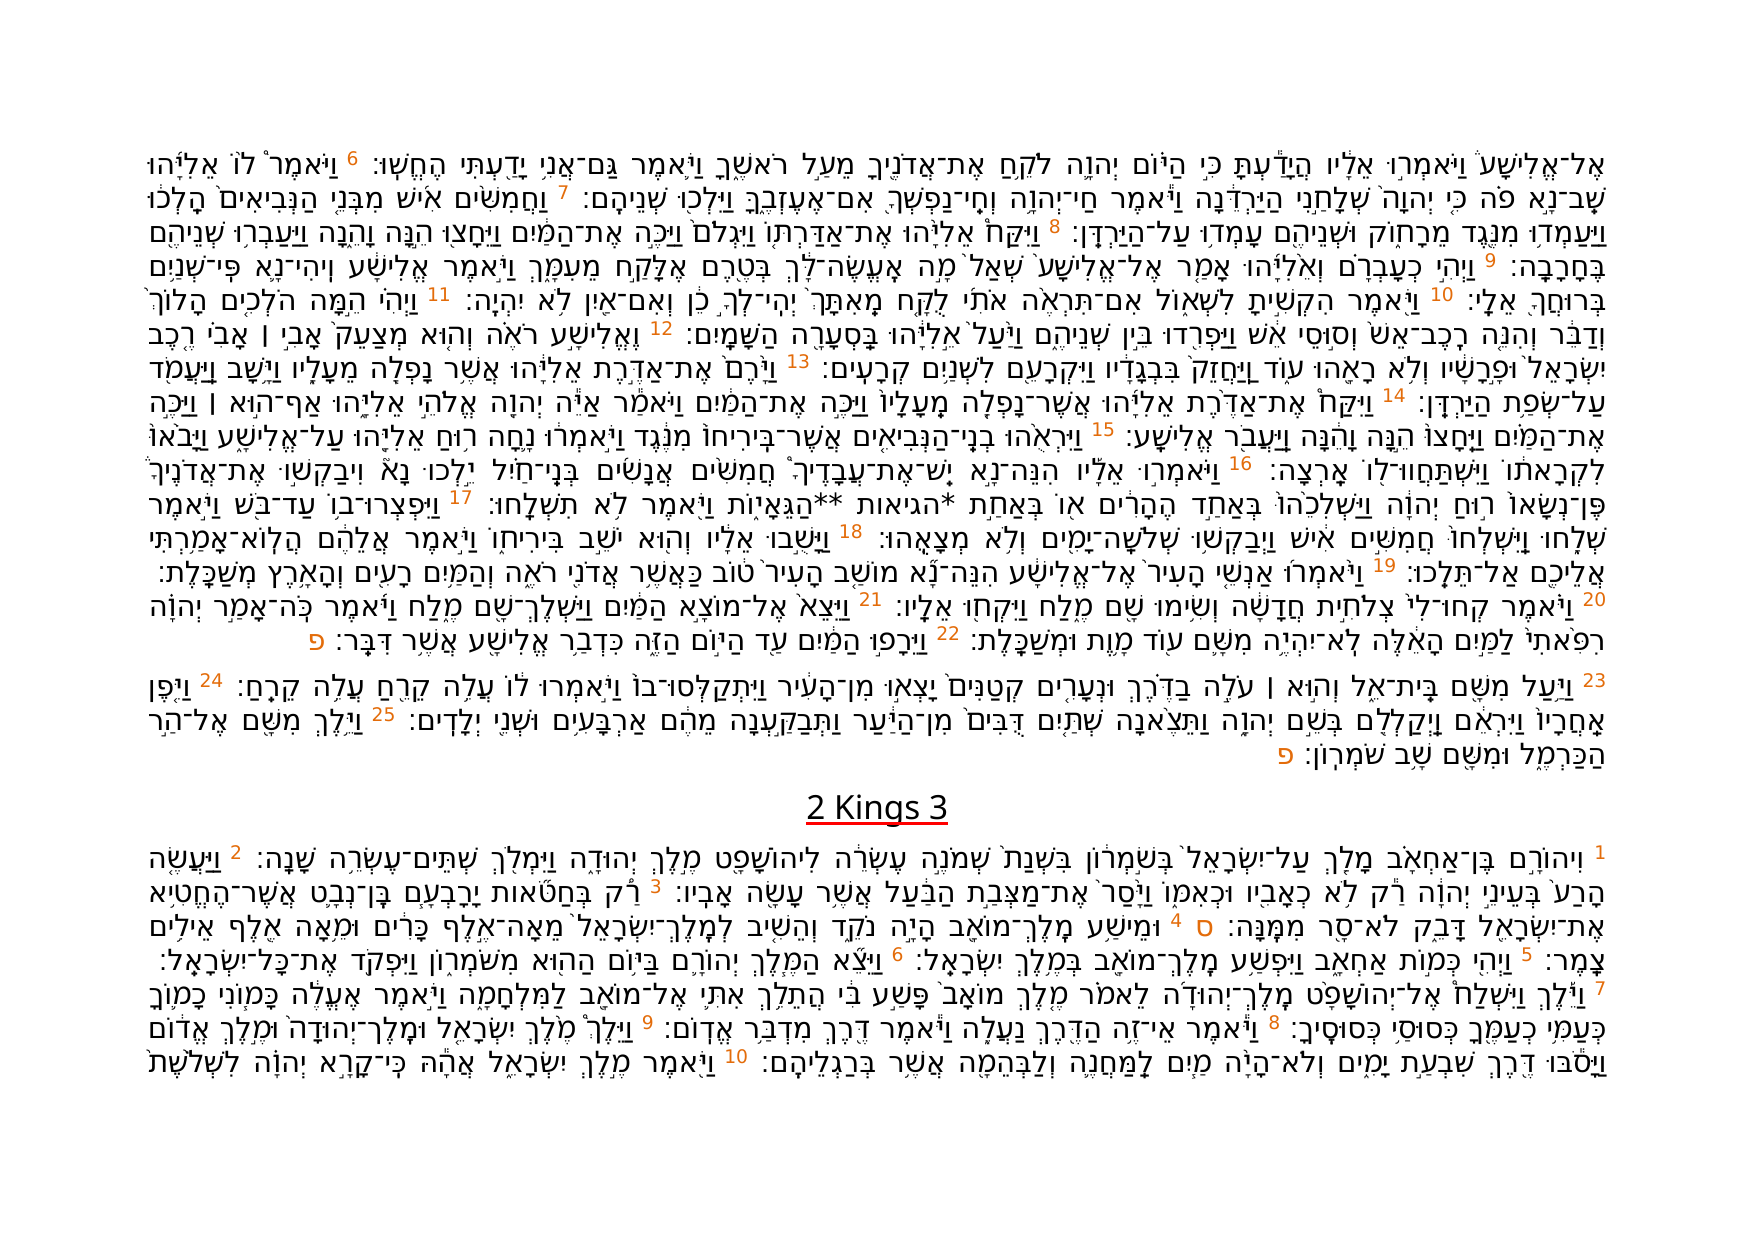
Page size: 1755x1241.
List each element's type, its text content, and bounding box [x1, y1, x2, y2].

text 2 Kings 3‬‬ [148, 784, 1606, 829]
text 1 וַיְהִ֗י בְּהַעֲל֤וֹת יְהוָה֙ אֶת־אֵ֣לִיָּ֔הוּ בַּֽסְעָרָ֖ה הַשָּׁמָ֑יִם וַיֵּ֧לֶךְ אֵלִיָּ֛הוּ וֶאֱלִישָׁ֖ע מִן־הַגִּלְגָּֽל׃ 2 וַיֹּאמֶר֩ אֵלִיָּ֨הוּ אֶל־אֱלִישָׁ֜ע שֵֽׁב־נָ֣א פֹ֗ה כִּ֤י יְהוָה֙ שְׁלָחַ֣נִי עַד־בֵּֽית־אֵ֔ל וַיֹּ֣אמֶר אֱלִישָׁ֔ע חַי־יְהוָ֥ה וְחֵֽי־נַפְשְׁךָ֖ אִם־אֶעֶזְבֶ֑ךָּ וַיֵּרְד֖וּ בֵּֽית־אֵֽל׃ ‬‬‬3 וַיֵּצְא֨וּ בְנֵֽי־הַנְּבִיאִ֥ים אֲשֶׁר־בֵּֽית־אֵל֮ אֶל־אֱלִישָׁע֒ וַיֹּאמְר֣וּ אֵלָ֔יו הֲיָדַ֕עְתָּ כִּ֣י הַיּ֗וֹם יְהוָ֛ה לֹקֵ֥חַ אֶת־אֲדֹנֶ֖יךָ מֵעַ֣ל רֹאשֶׁ֑ךָ וַיֹּ֛אמֶר גַּם־אֲנִ֥י יָדַ֖עְתִּי הֶחֱשֽׁוּ׃ ‬‬‬4 וַיֹּאמֶר֩ ל֨וֹ אֵלִיָּ֜הוּ אֱלִישָׁ֣ע ׀ שֵֽׁב־נָ֣א פֹ֗ה כִּ֤י יְהוָה֙ שְׁלָחַ֣נִי יְרִיח֔וֹ וַיֹּ֕אמֶר חַי־יְהוָ֥ה וְחֵֽי־נַפְשְׁךָ֖ אִם־אֶעֶזְבֶ֑ךָּ וַיָּבֹ֖אוּ יְרִיחֽוֹ׃ ‬‬‬5 וַיִּגְּשׁ֨וּ בְנֵֽי־הַנְּבִיאִ֥ים אֲשֶׁר־בִּֽירִיחוֹ֮ אֶל־אֱלִישָׁע֒ וַיֹּאמְר֣וּ אֵלָ֔יו הֲיָדַ֕עְתָּ כִּ֣י הַיּ֗וֹם יְהוָ֛ה לֹקֵ֥חַ אֶת־אֲדֹנֶ֖יךָ מֵעַ֣ל רֹאשֶׁ֑ךָ וַיֹּ֛אמֶר גַּם־אֲנִ֥י יָדַ֖עְתִּי הֶחֱשֽׁוּ׃ ‬‬‬6 וַיֹּאמֶר֩ ל֨וֹ אֵלִיָּ֜הוּ שֵֽׁב־נָ֣א פֹ֗ה כִּ֤י יְהוָה֙ שְׁלָחַ֣נִי הַיַּרְדֵּ֔נָה וַיֹּ֕אמֶר חַי־יְהוָ֥ה וְחֵֽי־נַפְשְׁךָ֖ אִם־אֶעֶזְבֶ֑ךָּ וַיֵּלְכ֖וּ שְׁנֵיהֶֽם׃ ‬‬‬7 וַחֲמִשִּׁ֨ים אִ֜ישׁ מִבְּנֵ֤י הַנְּבִיאִים֙ הָֽלְכ֔וּ וַיַּעַמְד֥וּ מִנֶּ֖גֶד מֵרָח֑וֹק וּשְׁנֵיהֶ֖ם עָמְד֥וּ עַל־הַיַּרְדֵּֽן׃ ‬‬‬8 וַיִּקַּח֩ אֵלִיָּ֨הוּ אֶת־אַדַּרְתּ֤וֹ וַיִּגְלֹם֙ וַיַּכֶּ֣ה אֶת־הַמַּ֔יִם וַיֵּחָצ֖וּ הֵ֣נָּה וָהֵ֑נָה וַיַּעַבְר֥וּ שְׁנֵיהֶ֖ם בֶּחָרָבָֽה׃ ‬‬‬9 וַיְהִ֣י כְעָבְרָ֗ם וְאֵ֨לִיָּ֜הוּ אָמַ֤ר אֶל־אֱלִישָׁע֙ שְׁאַל֙ מָ֣ה אֶֽעֱשֶׂה־לָּ֔ךְ בְּטֶ֖רֶם אֶלָּקַ֣ח מֵעִמָּ֑ךְ וַיֹּ֣אמֶר אֱלִישָׁ֔ע וִֽיהִי־נָ֛א פִּֽי־שְׁנַ֥יִם בְּרוּחֲךָ֖ אֵלָֽי׃ ‬‬‬10 וַיֹּ֖אמֶר הִקְשִׁ֣יתָ לִשְׁא֑וֹל אִם־תִּרְאֶ֨ה אֹתִ֜י לֻקָּ֤ח מֵֽאִתָּךְ֙ יְהִֽי־לְךָ֣ כֵ֔ן וְאִם־אַ֖יִן לֹ֥א יִהְיֶֽה׃ ‬‬‬11 וַיְהִ֗י הֵ֣מָּה הֹלְכִ֤ים הָלוֹךְ֙ וְדַבֵּ֔ר וְהִנֵּ֤ה רֶֽכֶב־אֵשׁ֙ וְס֣וּסֵי אֵ֔שׁ וַיַּפְרִ֖דוּ בֵּ֣ין שְׁנֵיהֶ֑ם וַיַּ֙עַל֙ אֵ֣לִיָּ֔הוּ בַּֽסְעָרָ֖ה הַשָּׁמָֽיִם׃ ‬‬‬12 וֶאֱלִישָׁ֣ע רֹאֶ֗ה וְה֤וּא מְצַעֵק֙ אָבִ֣י ׀ אָבִ֗י רֶ֤כֶב יִשְׂרָאֵל֙ וּפָ֣רָשָׁ֔יו וְלֹ֥א רָאָ֖הוּ ע֑וֹד וֽ͏ַיַּחֲזֵק֙ בִּבְגָדָ֔יו וַיִּקְרָעֵ֖ם לִשְׁנַ֥יִם קְרָעִֽים׃ ‬‬‬13 וַיָּ֙רֶם֙ אֶת־אַדֶּ֣רֶת אֵלִיָּ֔הוּ אֲשֶׁ֥ר נָפְלָ֖ה מֵעָלָ֑יו וַיָּ֥שָׁב וַֽיַּעֲמֹ֖ד עַל־שְׂפַ֥ת הַיַּרְדֵּֽן׃ ‬‬‬14 וַיִּקַּח֩ אֶת־אַדֶּ֨רֶת אֵלִיָּ֜הוּ אֲשֶׁר־נָפְלָ֤ה מֵֽעָלָיו֙ וַיַּכֶּ֣ה אֶת־הַמַּ֔יִם וַיֹּאמַ֕ר אַיֵּ֕ה יְהוָ֖ה אֱלֹהֵ֣י אֵלִיָּ֑הוּ אַף־ה֣וּא ׀ וַיַּכֶּ֣ה אֶת־הַמַּ֗יִם וַיֵּֽחָצוּ֙ הֵ֣נָּה וָהֵ֔נָּה וַֽיַּעֲבֹ֖ר אֱלִישָֽׁע׃ ‬‬‬15 וַיִּרְאֻ֨הוּ בְנֵֽי־הַנְּבִיאִ֤ים אֲשֶׁר־בִּֽירִיחוֹ֙ מִנֶּ֔גֶד וַיֹּ֣אמְר֔וּ נָ֛חָה ר֥וּחַ אֵלִיָּ֖הוּ עַל־אֱלִישָׁ֑ע וַיָּבֹ֙אוּ֙ לִקְרָאת֔וֹ וַיִּשְׁתַּחֲווּ־ל֖וֹ אָֽרְצָה׃ ‬‬‬16 וַיֹּאמְר֣וּ אֵלָ֡יו הִנֵּה־נָ֣א יֵֽשׁ־אֶת־עֲבָדֶיךָ֩ חֲמִשִּׁ֨ים אֲנָשִׁ֜ים בְּנֵֽי־חַ֗יִל יֵ֣לְכוּ נָא֮ וִיבַקְשׁ֣וּ אֶת־אֲדֹנֶיךָ֒ פֶּן־נְשָׂאוֹ֙ ר֣וּחַ יְהוָ֔ה וַיַּשְׁלִכֵ֙הוּ֙ בְּאַחַ֣ד הֶהָרִ֔ים א֖וֹ בְּאַחַ֣ת *הגיאות **הַגֵּאָי֑וֹת וַיֹּ֖אמֶר לֹ֥א תִשְׁלָֽחוּ׃ ‬‬‬17 וַיִּפְצְרוּ־ב֥וֹ עַד־בֹּ֖שׁ וַיֹּ֣אמֶר שְׁלָ֑חוּ וַֽיִּשְׁלְחוּ֙ חֲמִשִּׁ֣ים אִ֔ישׁ וַיְבַקְשׁ֥וּ שְׁלֹשָֽׁה־יָמִ֖ים וְלֹ֥א מְצָאֻֽהוּ׃ ‬‬‬18 וַיָּשֻׁ֣בוּ אֵלָ֔יו וְה֖וּא יֹשֵׁ֣ב בִּירִיח֑וֹ וַיֹּ֣אמֶר אֲלֵהֶ֔ם הֲלֽוֹא־אָמַ֥רְתִּי אֲלֵיכֶ֖ם אַל־תֵּלֵֽכוּ׃ ‬‬‬19 וַיֹּ֨אמְר֜וּ אַנְשֵׁ֤י הָעִיר֙ אֶל־אֱלִישָׁ֔ע הִנֵּה־נָ֞א מוֹשַׁ֤ב הָעִיר֙ ט֔וֹב כַּאֲשֶׁ֥ר אֲדֹנִ֖י רֹאֶ֑ה וְהַמַּ֥יִם רָעִ֖ים וְהָאָ֥רֶץ מְשַׁכָּֽלֶת׃ ‬‬‬20 וַיֹּ֗אמֶר קְחוּ־לִי֙ צְלֹחִ֣ית חֲדָשָׁ֔ה וְשִׂ֥ימוּ שָׁ֖ם מֶ֑לַח וַיִּקְח֖וּ אֵלָֽיו׃ ‬‬‬21 וַיֵּצֵא֙ אֶל־מוֹצָ֣א הַמַּ֔יִם וַיַּשְׁלֶךְ־שָׁ֖ם מֶ֑לַח וַיֹּ֜אמֶר כֹּֽה־אָמַ֣ר יְהוָ֗ה רִפִּ֙אתִי֙ לַמַּ֣יִם הָאֵ֔לֶּה לֹֽא־יִהְיֶ֥ה מִשָּׁ֛ם ע֖וֹד מָ֥וֶת וּמְשַׁכָּֽלֶת׃ ‬‬‬22 וַיֵּרָפ֣וּ הַמַּ֔יִם עַ֖ד הַיּ֣וֹם הַזֶּ֑ה כִּדְבַ֥ר אֱלִישָׁ֖ע אֲשֶׁ֥ר דִּבֵּֽר׃ פ ‬‬‬‬‬‬‬‬‬‬‬‬‬‬‬‬‬‬‬‬‬‬‬‬ [148, 148, 1606, 657]
text 1 וִיהוֹרָ֣ם בֶּן־אַחְאָ֗ב מָלַ֤ךְ עַל־יִשְׂרָאֵל֙ בְּשֹׁ֣מְר֔וֹן בִּשְׁנַת֙ שְׁמֹנֶ֣ה עֶשְׂרֵ֔ה לִיהוֹשָׁפָ֖ט מֶ֣לֶךְ יְהוּדָ֑ה וַיִּמְלֹ֖ךְ שְׁתֵּים־עֶשְׂרֵ֥ה שָׁנָֽה׃ ‬‬‬‬‬2 וַיַּעֲשֶׂ֤ה הָרַע֙ בְּעֵינֵ֣י יְהוָ֔ה רַ֕ק לֹ֥א כְאָבִ֖יו וּכְאִמּ֑וֹ וַיָּ֙סַר֙ אֶת־מַצְּבַ֣ת הַבַּ֔עַל אֲשֶׁ֥ר עָשָׂ֖ה אָבִֽיו׃ ‬‬‬3 רַ֠ק בְּחַטֹּ֞אות יָרָבְעָ֧ם בֶּֽן־נְבָ֛ט אֲשֶׁר־הֶחֱטִ֥יא אֶת־יִשְׂרָאֵ֖ל דָּבֵ֑ק לֹא־סָ֖ר מִמֶּֽנָּה׃ ס ‬‬‬4 וּמֵישַׁ֥ע מֶֽלֶךְ־מוֹאָ֖ב הָיָ֣ה נֹקֵ֑ד וְהֵשִׁ֤יב לְמֶֽלֶךְ־יִשְׂרָאֵל֙ מֵאָה־אֶ֣לֶף כָּרִ֔ים וּמֵ֥אָה אֶ֖לֶף אֵילִ֥ים צָֽמֶר׃ ‬‬‬5 וַיְהִ֖י כְּמ֣וֹת אַחְאָ֑ב וַיִּפְשַׁ֥ע מֶֽלֶךְ־מוֹאָ֖ב בְּמֶ֥לֶךְ יִשְׂרָאֵֽל׃ ‬‬‬6 וַיֵּצֵ֞א הַמֶּ֧לֶךְ יְהוֹרָ֛ם בַּיּ֥וֹם הַה֖וּא מִשֹּׁמְר֑וֹן וַיִּפְקֹ֖ד אֶת־כָּל־יִשְׂרָאֵֽל׃ ‬‬‬7 וַיֵּ֡לֶךְ וַיִּשְׁלַח֩ אֶל־יְהוֹשָׁפָ֨ט מֶֽלֶךְ־יְהוּדָ֜ה לֵאמֹ֗ר מֶ֤לֶךְ מוֹאָב֙ פָּשַׁ֣ע בִּ֔י הֲתֵלֵ֥ךְ אִתִּ֛י אֶל־מוֹאָ֖ב לַמִּלְחָמָ֑ה וַיֹּ֣אמֶר אֶעֱלֶ֔ה כָּמ֧וֹנִי כָמ֛וֹךָ כְּעַמִּ֥י כְעַמֶּ֖ךָ כְּסוּסַ֥י כְּסוּסֶֽיךָ׃ ‬‬‬8 וַיֹּ֕אמֶר אֵי־זֶ֥ה הַדֶּ֖רֶךְ נַעֲלֶ֑ה וַיֹּ֕אמֶר דֶּ֖רֶךְ מִדְבַּ֥ר אֱדֽוֹם׃ ‬‬‬9 וַיֵּלֶךְ֩ מֶ֨לֶךְ יִשְׂרָאֵ֤ל וּמֶֽלֶך־יְהוּדָה֙ וּמֶ֣לֶךְ אֱד֔וֹם וַיָּסֹ֕בּוּ דֶּ֖רֶךְ שִׁבְעַ֣ת יָמִ֑ים וְלֹא־הָיָ֨ה מַ֧יִם לַֽמַּחֲנֶ֛ה וְלַבְּהֵמָ֖ה אֲשֶׁ֥ר בְּרַגְלֵיהֶֽם׃ ‬‬‬10 וַיֹּ֖אמֶר מֶ֣לֶךְ יִשְׂרָאֵ֑ל אֲהָ֕הּ כִּֽי־קָרָ֣א יְהוָ֗ה לִשְׁלֹ֙שֶׁת֙ הַמְּלָכִ֣ים הָאֵ֔לֶּה לָתֵ֥ת אוֹתָ֖ם בְּיַד־מוֹאָֽב׃ ‬‬‬11 וַיֹּ֣אמֶר יְהוֹשָׁפָ֗ט הַאֵ֨ין פֹּ֤ה נָבִיא֙ לַֽיהוָ֔ה וְנִדְרְשָׁ֥ה אֶת־יְהוָ֖ה מֵאוֹת֑וֹ וַ֠יַּעַן אֶחָ֞ד מֵעַבְדֵ֤י מֶֽלֶךְ־יִשְׂרָאֵל֙ וַיֹּ֔אמֶר פֹּ֚ה אֱלִישָׁ֣ע בֶּן־שָׁפָ֔ט אֲשֶׁר־יָ֥צַק מַ֖יִם עַל־יְדֵ֥י אֵלִיָּֽהוּ׃ ‬‬‬12 וַיֹּ֙אמֶר֙ יְה֣וֹשָׁפָ֔ט יֵ֥שׁ אוֹת֖וֹ דְּבַר־יְהוָ֑ה וַיֵּרְד֣וּ אֵלָ֗יו מֶ֧לֶךְ יִשְׂרָאֵ֛ל וִיהוֹשָׁפָ֖ט וּמֶ֥לֶךְ אֱדֽוֹם׃ ‬‬‬13 וַיֹּ֨אמֶר אֱלִישָׁ֜ע אֶל־מֶ֤לֶךְ יִשְׂרָאֵל֙ מַה־לִּ֣י וָלָ֔ךְ לֵ֚ךְ אֶל־נְבִיאֵ֣י אָבִ֔יךָ וְאֶל־נְבִיאֵ֖י אִמֶּ֑ךָ וַיֹּ֤אמֶר לוֹ֙ מֶ֣לֶךְ יִשְׂרָאֵ֔ל אַ֗ל כִּֽי־קָרָ֤א יְהוָה֙ לִשְׁלֹ֙שֶׁת֙ הַמְּלָכִ֣ים הָאֵ֔לֶּה לָתֵ֥ת אוֹתָ֖ם בְּיַד־מוֹאָֽב׃ ‬‬‬14 וַיֹּ֣אמֶר אֱלִישָׁ֗ע חַי־יְהוָ֤ה צְבָאוֹת֙ אֲשֶׁ֣ר עָמַ֣דְתִּי לְפָנָ֔יו כִּ֗י לוּלֵ֛י פְּנֵ֛י יְהוֹשָׁפָ֥ט מֶֽלֶךְ־יְהוּדָ֖ה אֲנִ֣י נֹשֵׂ֑א אִם־אַבִּ֥יט אֵלֶ֖יךָ וְאִם־אֶרְאֶֽךָּ׃ ‬‬‬15 וְעַתָּ֖ה קְחוּ־לִ֣י מְנַגֵּ֑ן וְהָיָה֙ כְּנַגֵּ֣ן הַֽמְנַגֵּ֔ן וַתְּהִ֥י עָלָ֖יו יַד־יְהוָֽה׃ ‬‬‬16 וַיֹּ֕אמֶר כֹּ֖ה אָמַ֣ר יְהוָ֑ה עָשֹׂ֛ה הַנַּ֥חַל הַזֶּ֖ה גֵּבִ֥ים ׀ גֵּבִֽים׃ ‬‬‬17 כִּֽי־כֹ֣ה ׀ אָמַ֣ר יְהוָ֗ה לֹֽא־תִרְא֥וּ ר֙וּחַ֙ וְלֹֽא־תִרְא֣וּ גֶ֔שֶׁם וְהַנַּ֥חַל הַה֖וּא יִמָּ֣לֵא מָ֑יִם וּשְׁתִיתֶ֛ם אַתֶּ֥ם וּמִקְנֵיכֶ֖ם וּֽבְהֶמְתְּכֶֽם׃ ‬‬‬18 וְנָקַ֥ל זֹ֖את בְּעֵינֵ֣י יְהוָ֑ה וְנָתַ֥ן אֶת־מוֹאָ֖ב בְּיֶדְכֶֽם׃ ‬‬‬19 וְהִכִּיתֶ֞ם כָּל־עִ֤יר מִבְצָר֙ וְכָל־עִ֣יר מִבְח֔וֹר וְכָל־עֵ֥ץ טוֹב֙ תַּפִּ֔ילוּ וְכָל־מַעְיְנֵי־מַ֖יִם תִּסְתֹּ֑מוּ וְכֹל֙ הַחֶלְקָ֣ה הַטּוֹבָ֔ה תַּכְאִ֖בוּ בָּאֲבָנִֽים׃ ‬‬‬20 וַיְהִ֤י בַבֹּ֙קֶר֙ כַּעֲל֣וֹת הַמִּנְחָ֔ה וְהִנֵּה־מַ֥יִם בָּאִ֖ים מִדֶּ֣רֶךְ אֱד֑וֹם וַתִּמָּלֵ֥א הָאָ֖רֶץ אֶת־הַמָּֽיִם׃ ‬‬‬21 וְכָל־מוֹאָב֙ שָֽׁמְע֔וּ כִּֽי־עָל֥וּ הַמְּלָכִ֖ים לְהִלָּ֣חֶם בָּ֑ם וַיִּצָּעֲק֗וּ מִכֹּ֨ל חֹגֵ֤ר חֲגֹרָה֙ וָמַ֔עְלָה וַיַּעַמְד֖וּ עַֽל־הַגְּבֽוּל׃ ‬‬‬22 וַיַּשְׁכִּ֣ימוּ בַבֹּ֔קֶר וְהַשֶּׁ֖מֶשׁ זָרְחָ֣ה עַל־הַמָּ֑יִם וַיִּרְא֨וּ מוֹאָ֥ב מִנֶּ֛גֶד אֶת־הַמַּ֖יִם אֲדֻמִּ֥ים כַּדָּֽם׃ ‬‬‬23 וַיֹּֽאמְרוּ֙ דָּ֣ם זֶ֔ה הָחֳרֵ֤ב נֶֽחֶרְבוּ֙ הַמְּלָכִ֔ים וַיַּכּ֖וּ אִ֣ישׁ אֶת־רֵעֵ֑הוּ וְעַתָּ֥ה לַשָּׁלָ֖ל מוֹאָֽב׃ ‬‬‬24 וַיָּבֹאוּ֮ אֶל־מַחֲנֵ֣ה יִשְׂרָאֵל֒ וַיָּקֻ֤מוּ יִשְׂרָאֵל֙ וַיַּכּ֣וּ אֶת־מוֹאָ֔ב וַיָּנֻ֖סוּ מִפְּנֵיהֶ֑ם *ויבו־**וַיַּכּוּ־בָ֔הּ וְהַכּ֖וֹת אֶת־מוֹאָֽב׃ ‬‬‬25 וְהֶעָרִ֣ים יַהֲרֹ֡סוּ וְכָל־חֶלְקָ֣ה ט֠וֹבָה יַשְׁלִ֨יכוּ אִישׁ־אַבְנ֜וֹ וּמִלְא֗וּהָ וְכָל־מַעְיַן־מַ֤יִם יִסְתֹּ֙מוּ֙ וְכָל־עֵֽץ־ט֣וֹב יַפִּ֔ילוּ עַד־הִשְׁאִ֧יר אֲבָנֶ֛יהָ בַּקִּ֖יר חֲרָ֑שֶׂת וַיָּסֹ֥בּוּ הַקַּלָּעִ֖ים וַיַּכּֽוּהָ׃ ‬‬‬26 וַיַּרְא֙ מֶ֣לֶךְ מוֹאָ֔ב כִּֽי־חָזַ֥ק מִמֶּ֖נּוּ הַמִּלְחָמָ֑ה וַיִּקַּ֣ח א֠וֹתוֹ שְׁבַע־מֵא֨וֹת אִ֜ישׁ שֹׁ֣לֵֽף חֶ֗רֶב לְהַבְקִ֛יעַ אֶל־מֶ֥לֶךְ אֱד֖וֹם וְלֹ֥א יָכֹֽלוּ׃ ‬‬‬27 וַיִּקַּח֩ אֶת־בְּנ֨וֹ הַבְּכ֜וֹר אֲשֶׁר־יִמְלֹ֣ךְ תַּחְתָּ֗יו וַיַּעֲלֵ֤הוּ עֹלָה֙ עַל־הַ֣חֹמָ֔ה וַיְהִ֥י קֶצֶף־גָּד֖וֹל עַל־יִשְׂרָאֵ֑ל וַיִּסְעוּ֙ מֵֽעָלָ֔יו וַיָּשֻׁ֖בוּ לָאָֽרֶץ׃ פ ‬‬‬‬‬‬‬‬‬‬‬‬‬‬‬‬‬‬‬‬‬‬‬‬‬‬‬‬‬ [148, 842, 1606, 1079]
text 23 וַיַּ֥עַל מִשָּׁ֖ם בֵּֽית־אֵ֑ל וְה֣וּא ׀ עֹלֶ֣ה בַדֶּ֗רֶךְ וּנְעָרִ֤ים קְטַנִּים֙ יָצְא֣וּ מִן־הָעִ֔יר וַיִּתְקַלְּסוּ־בוֹ֙ וַיֹּ֣אמְרוּ ל֔וֹ עֲלֵ֥ה קֵרֵ֖חַ עֲלֵ֥ה קֵרֵֽחַ׃ ‬‬‬24 וַיִּ֤פֶן אַֽחֲרָיו֙ וַיִּרְאֵ֔ם וַֽיְקַלְלֵ֖ם בְּשֵׁ֣ם יְהוָ֑ה וַתֵּצֶ֨אנָה שְׁתַּ֤יִם דֻּבִּים֙ מִן־הַיַּ֔עַר וַתְּבַקַּ֣עְנָה מֵהֶ֔ם אַרְבָּעִ֥ים וּשְׁנֵ֖י יְלָדִֽים׃ ‬‬‬25 וַיֵּ֥לֶךְ מִשָּׁ֖ם אֶל־הַ֣ר הַכַּרְמֶ֑ל וּמִשָּׁ֖ם שָׁ֥ב שֹׁמְרֽוֹן׃ פ ‬‬‬‬‬‬ [148, 669, 1606, 771]
